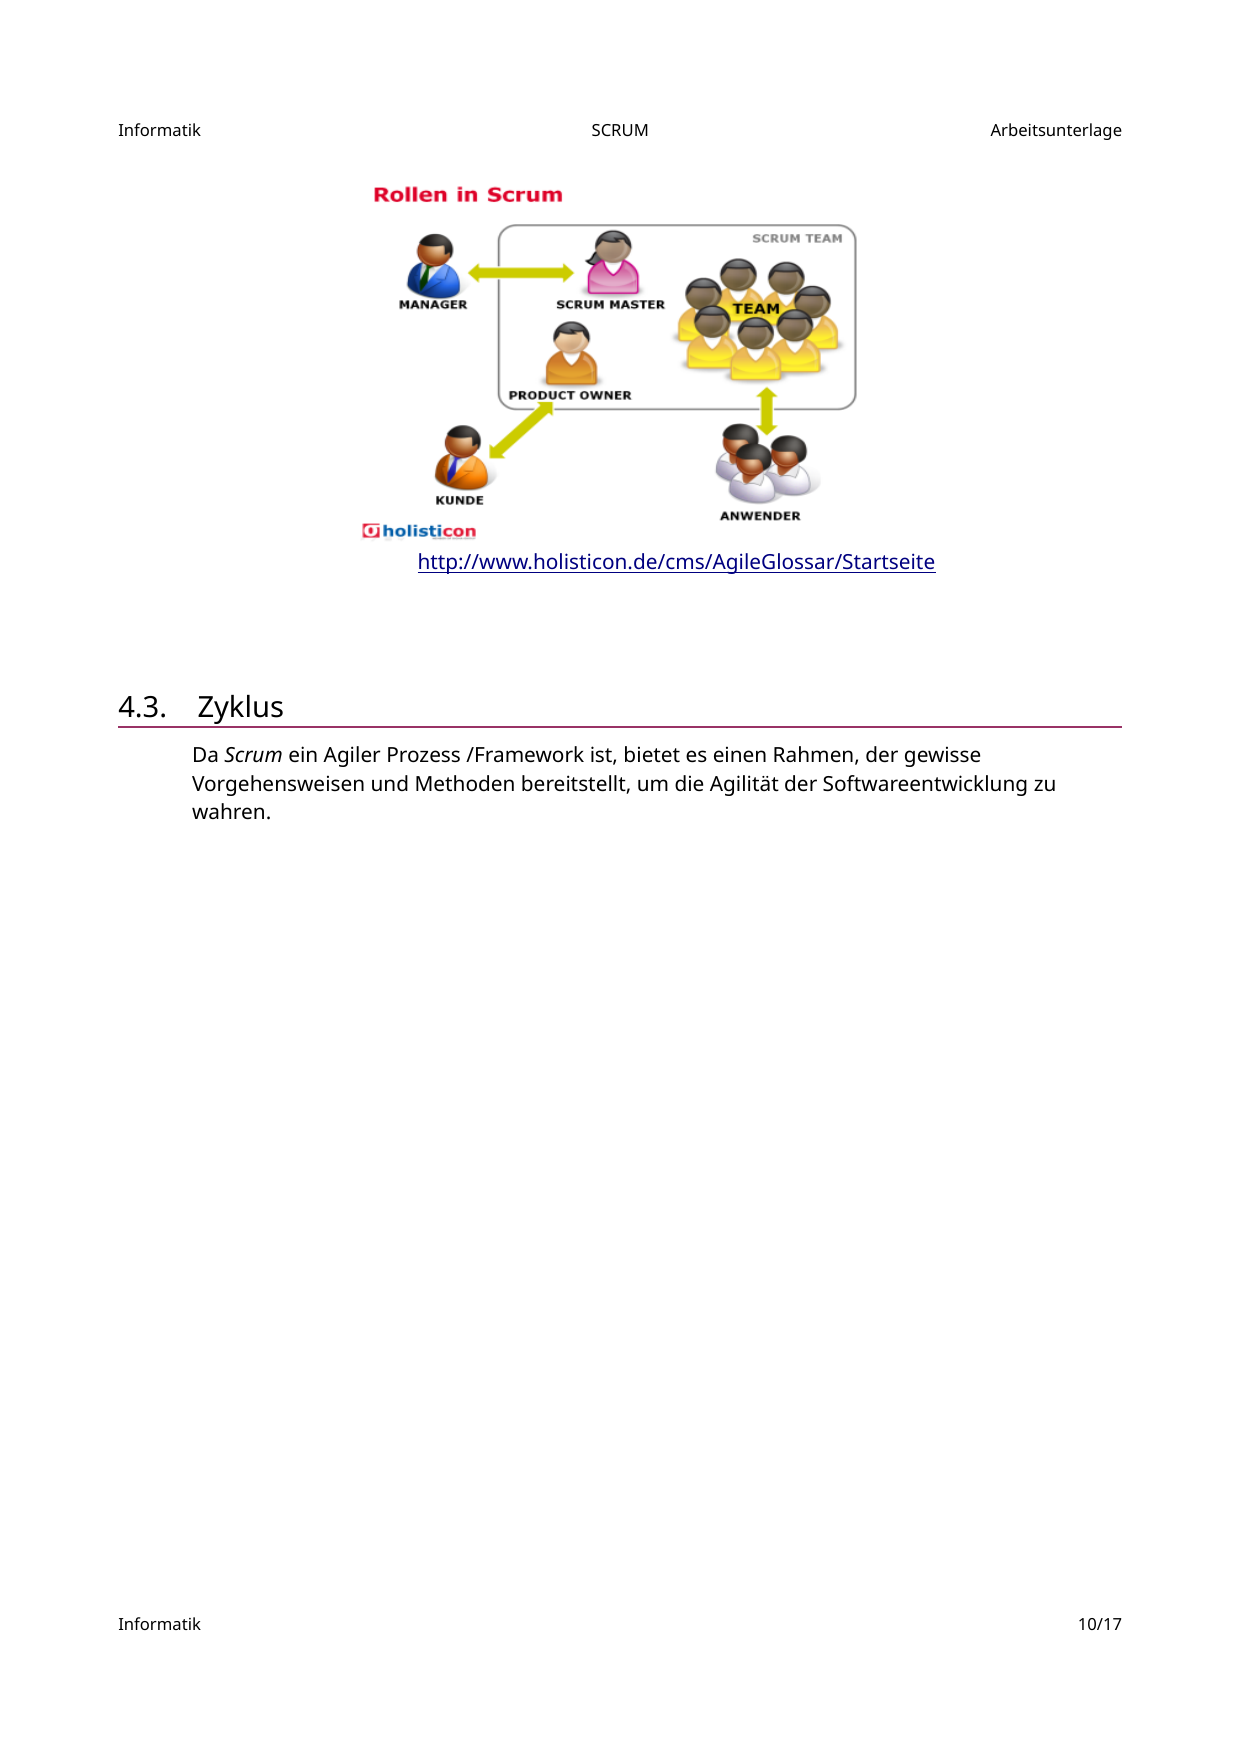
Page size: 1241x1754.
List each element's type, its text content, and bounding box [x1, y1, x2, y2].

subtitle Zyklus [118, 686, 1122, 726]
text Da Scrum ein Agiler Prozess /Framework ist, bietet es einen Rahmen, der gewisse Vorgehensweisen und Methoden bereitstellt, um die Agilität der Softwareentwicklung zu wahren. [192, 741, 1122, 826]
text http://www.holisticon.de/cms/AgileGlossar/Startseite [231, 170, 1122, 576]
picture [360, 170, 880, 548]
